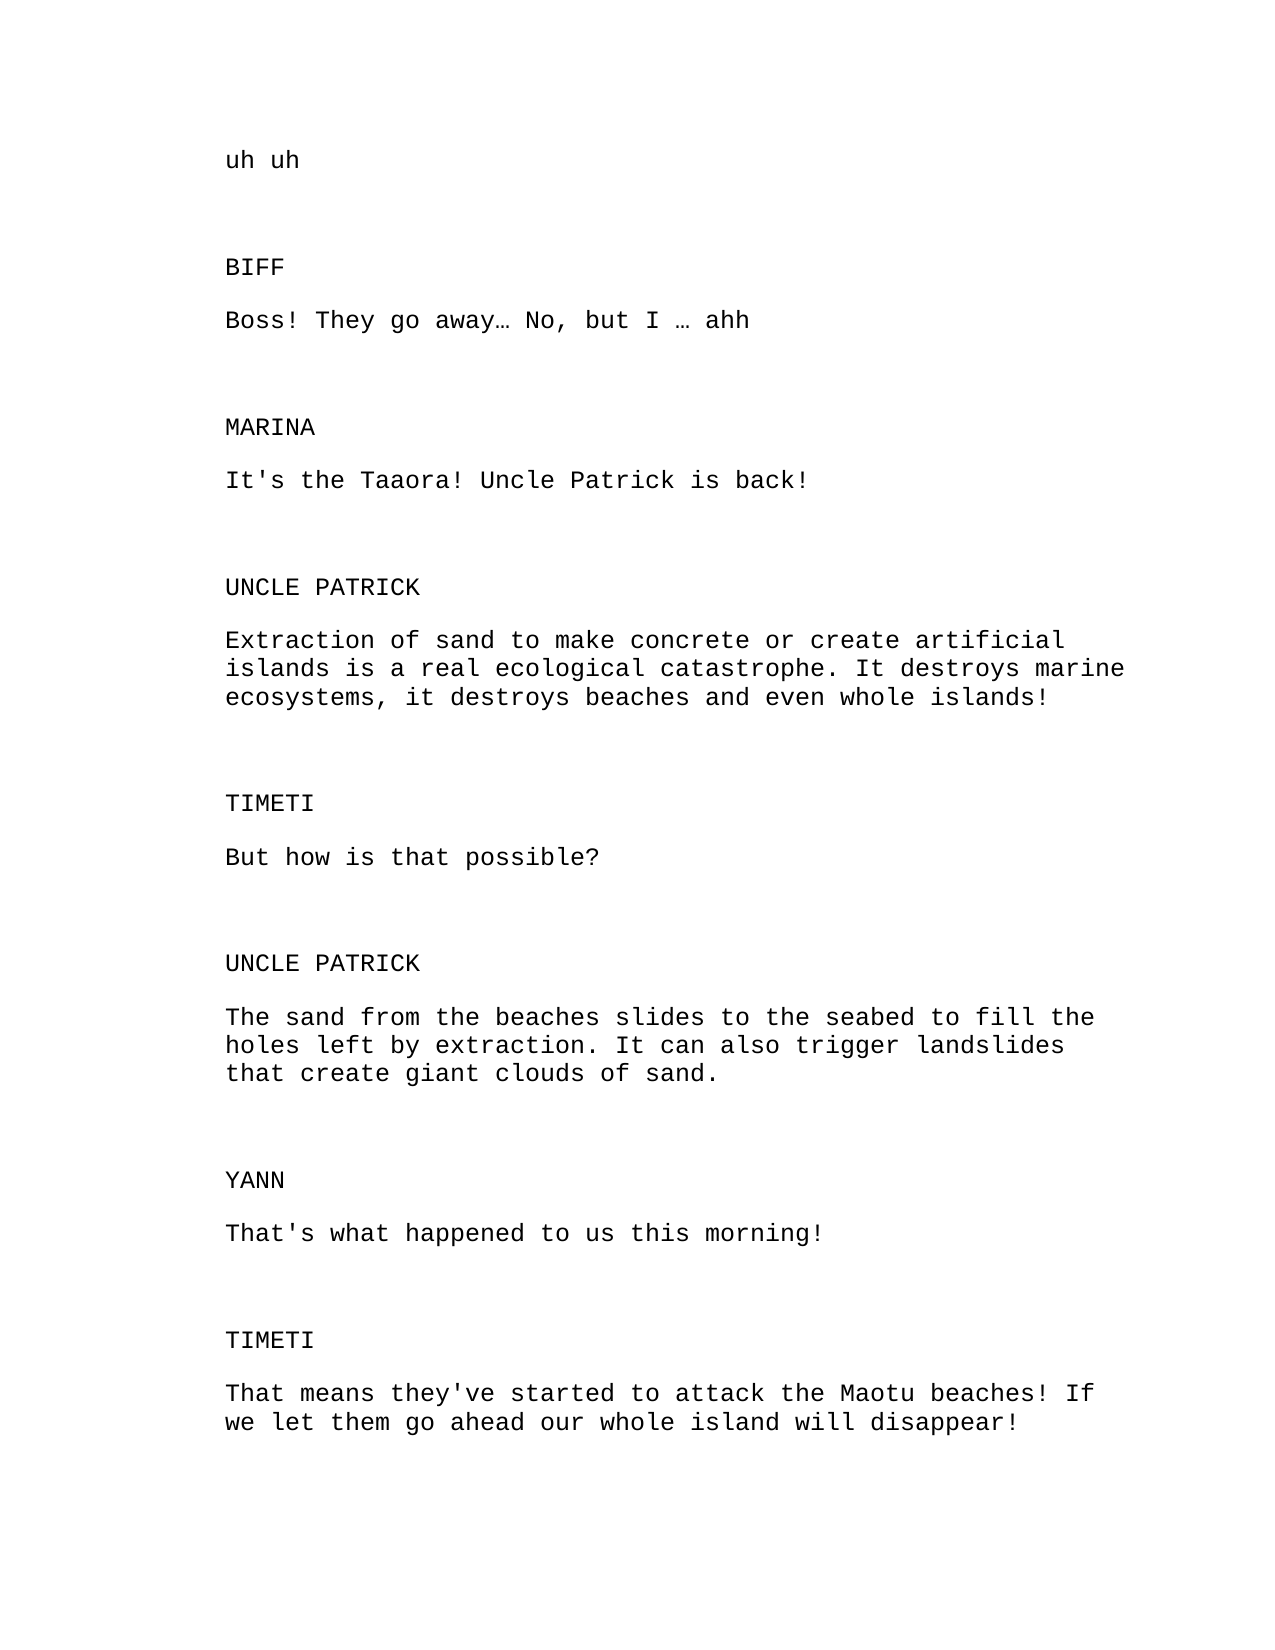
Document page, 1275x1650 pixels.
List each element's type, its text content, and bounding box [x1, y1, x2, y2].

text TIMETI [225, 791, 1125, 819]
text The sand from the beaches slides to the seabed to fill the holes left by extraction. It can also trigger landslides that create giant clouds of sand. [225, 1004, 1125, 1089]
text BIFF [225, 254, 1125, 283]
text Boss! They go away… No, but I … ahh [225, 308, 1125, 336]
text TIMETI [225, 1328, 1125, 1356]
text That means they've started to attack the Maotu beaches! If we let them go ahead our whole island will disappear! [225, 1381, 1125, 1438]
text UNCLE PATRICK [225, 951, 1125, 979]
text But how is that possible? [225, 844, 1125, 873]
text It's the Taaora! Uncle Patrick is back! [225, 468, 1125, 496]
text Extraction of sand to make concrete or create artificial islands is a real ecological catastrophe. It destroys marine ecosystems, it destroys beaches and even whole islands! [225, 628, 1125, 713]
text YANN [225, 1168, 1125, 1196]
text uh uh [225, 148, 1125, 176]
text That's what happened to us this morning! [225, 1221, 1125, 1249]
text UNCLE PATRICK [225, 574, 1125, 603]
text MARINA [225, 414, 1125, 443]
